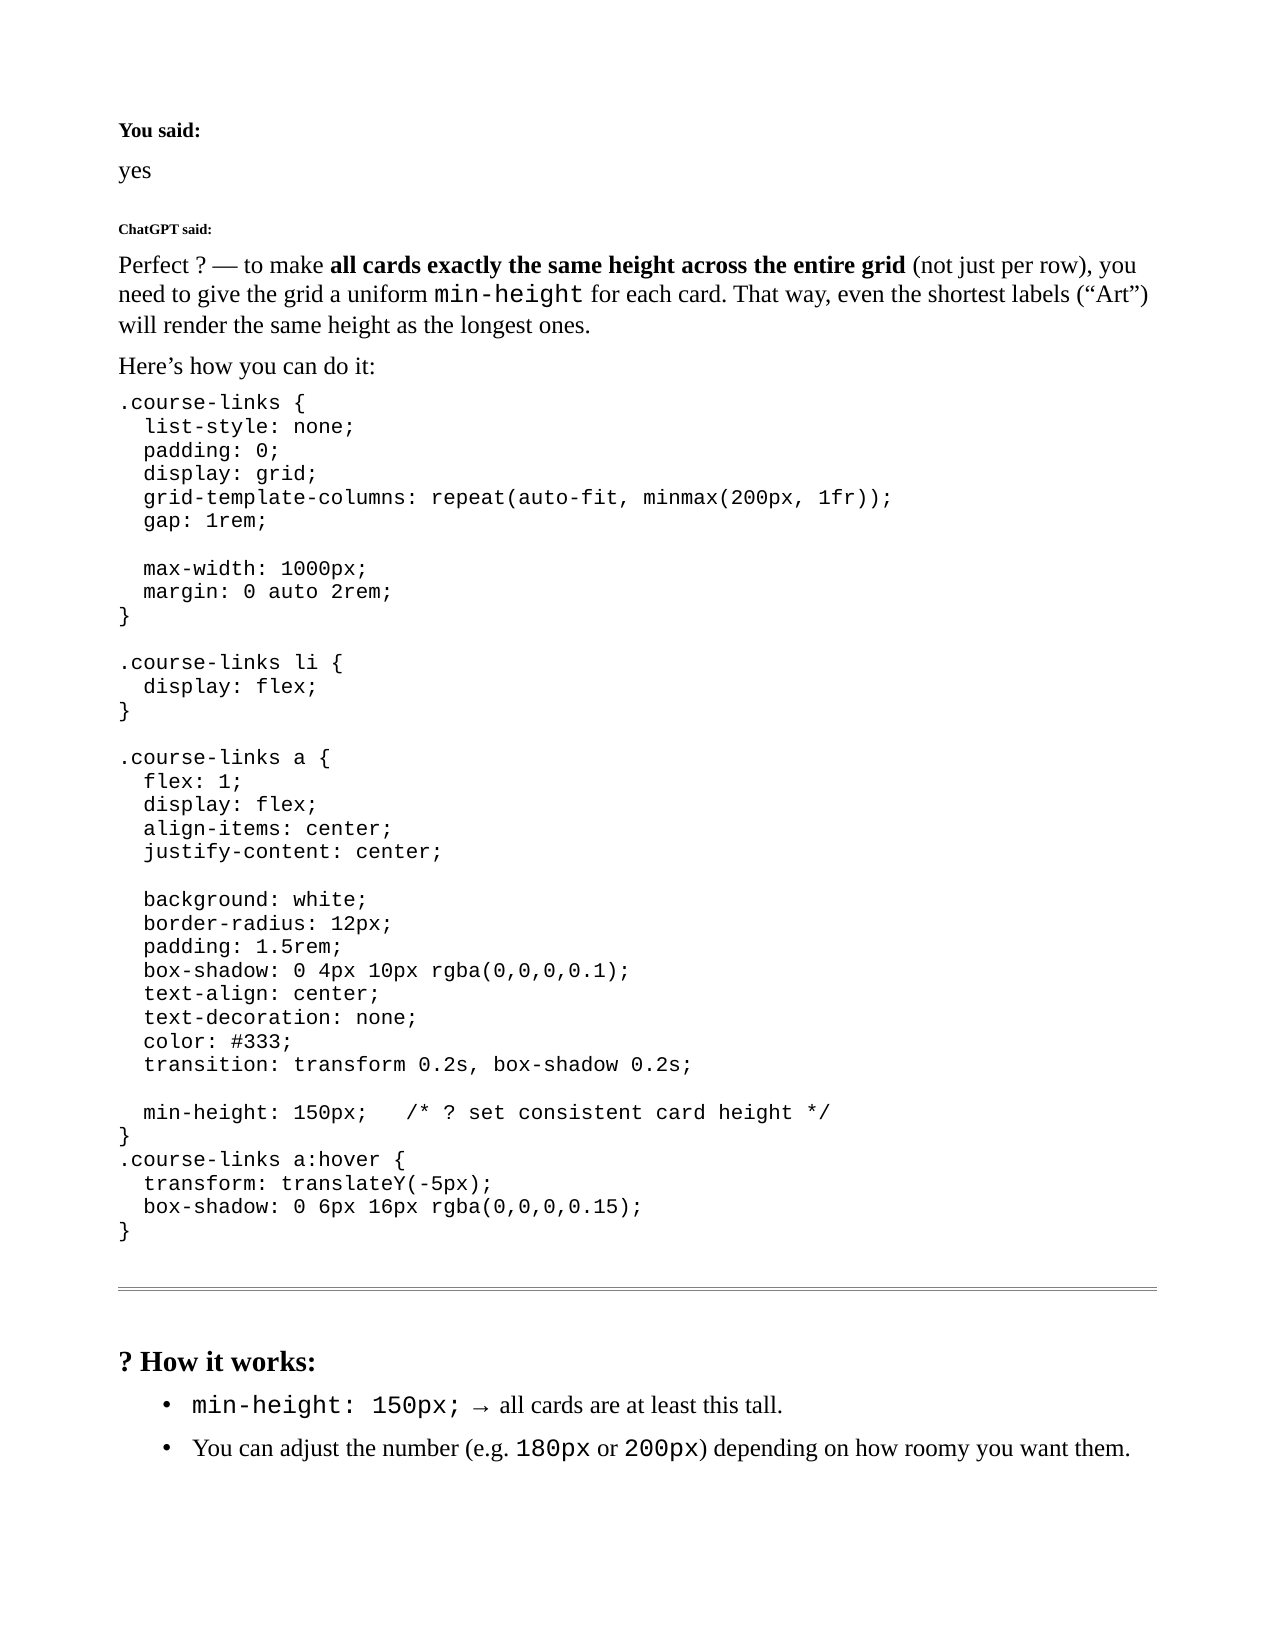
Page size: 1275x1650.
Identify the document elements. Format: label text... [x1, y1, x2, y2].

text background: white; [118, 889, 1157, 912]
text padding: 1.5rem; [118, 936, 1157, 960]
text Perfect ? — to make all cards exactly the same height across the entire grid (not just per row), you need to give the grid a uniform min-height for each card. That way, even the shortest labels (“Art”) will render the same height as the longest ones. [118, 250, 1157, 338]
text .course-links a:hover { [118, 1149, 1157, 1173]
text justify-content: center; [118, 842, 1157, 865]
text list-style: none; [118, 416, 1157, 439]
text transform: translateY(-5px); [118, 1173, 1157, 1196]
text display: grid; [118, 463, 1157, 487]
text box-shadow: 0 4px 10px rgba(0,0,0,0.1); [118, 960, 1157, 983]
subtitle ? How it works: [118, 1344, 1157, 1378]
text .course-links li { [118, 652, 1157, 676]
text max-width: 1000px; [118, 558, 1157, 581]
text .course-links { [118, 392, 1157, 416]
subtitle You said: [118, 118, 1157, 142]
text flex: 1; [118, 771, 1157, 794]
text box-shadow: 0 6px 16px rgba(0,0,0,0.15); [118, 1196, 1157, 1220]
subtitle ChatGPT said: [118, 221, 1157, 238]
text text-align: center; [118, 983, 1157, 1007]
text gap: 1rem; [118, 511, 1157, 534]
text display: flex; [118, 794, 1157, 818]
list You can adjust the number (e.g. 180px or 200px) depending on how roomy you want them. [162, 1433, 1157, 1464]
text text-decoration: none; [118, 1007, 1157, 1031]
text } [118, 605, 1157, 629]
text grid-template-columns: repeat(auto-fit, minmax(200px, 1fr)); [118, 487, 1157, 511]
list min-height: 150px; → all cards are at least this tall. [162, 1390, 1157, 1421]
text } [118, 700, 1157, 723]
text align-items: center; [118, 818, 1157, 842]
text Here’s how you can do it: [118, 351, 1157, 380]
text border-radius: 12px; [118, 912, 1157, 936]
text min-height: 150px; /* ? set consistent card height */ [118, 1102, 1157, 1125]
text display: flex; [118, 676, 1157, 700]
text yes [118, 155, 1157, 183]
text padding: 0; [118, 439, 1157, 463]
text } [118, 1220, 1157, 1243]
text .course-links a { [118, 747, 1157, 771]
text } [118, 1125, 1157, 1149]
text transition: transform 0.2s, box-shadow 0.2s; [118, 1054, 1157, 1078]
text margin: 0 auto 2rem; [118, 581, 1157, 605]
text color: #333; [118, 1031, 1157, 1054]
